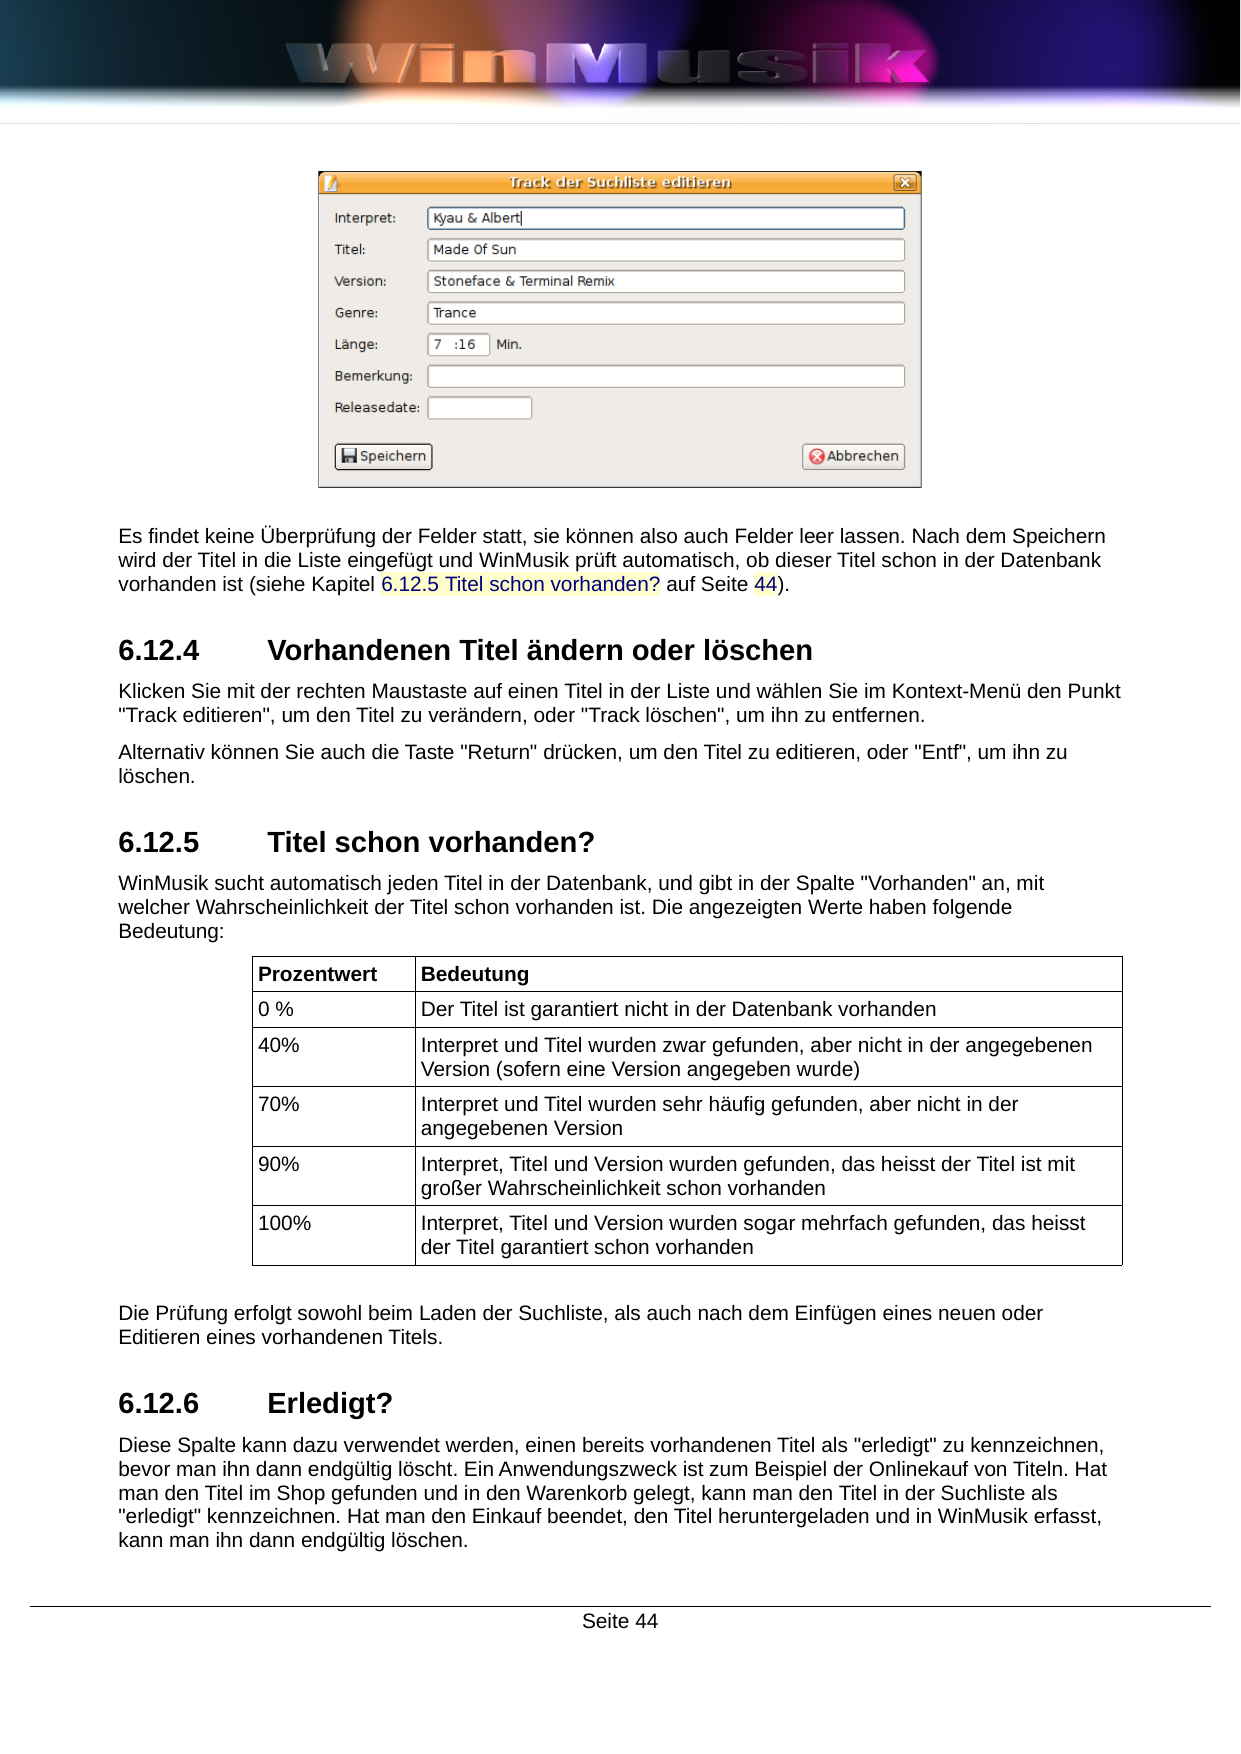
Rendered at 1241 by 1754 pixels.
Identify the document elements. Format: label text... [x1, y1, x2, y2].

table_header Prozentwert [253, 957, 415, 991]
text WinMusik sucht automatisch jeden Titel in der Datenbank, und gibt in der Spalte "Vorhanden" an, mit welcher Wahrscheinlichkeit der Titel schon vorhanden ist. Die angezeigten Werte haben folgende Bedeutung: [118, 871, 1122, 943]
text Alternativ können Sie auch die Taste "Return" drücken, um den Titel zu editieren, oder "Entf", um ihn zu löschen. [118, 740, 1122, 788]
table_cell Interpret, Titel und Version wurden sogar mehrfach gefunden, das heisst der Titel garantiert schon vorhanden [416, 1206, 1122, 1264]
table_cell Der Titel ist garantiert nicht in der Datenbank vorhanden [416, 992, 1122, 1027]
table_cell Interpret und Titel wurden sehr häufig gefunden, aber nicht in der angegebenen Version [416, 1087, 1122, 1146]
table_cell 90% [253, 1147, 415, 1205]
text Klicken Sie mit der rechten Maustaste auf einen Titel in der Liste und wählen Sie im Kontext-Menü den Punkt "Track editieren", um den Titel zu verändern, oder "Track löschen", um ihn zu entfernen. [118, 679, 1122, 727]
subtitle Titel schon vorhanden? [118, 825, 1122, 859]
text Die Prüfung erfolgt sowohl beim Laden der Suchliste, als auch nach dem Einfügen eines neuen oder Editieren eines vorhandenen Titels. [118, 1301, 1122, 1349]
subtitle Vorhandenen Titel ändern oder löschen [118, 633, 1122, 667]
table_cell 40% [253, 1028, 415, 1086]
text Diese Spalte kann dazu verwendet werden, einen bereits vorhandenen Titel als "erledigt" zu kennzeichnen, bevor man ihn dann endgültig löscht. Ein Anwendungszweck ist zum Beispiel der Onlinekauf von Titeln. Hat man den Titel im Shop gefunden und in den Warenkorb gelegt, kann man den Titel in der Suchliste als "erledigt" kennzeichnen. Hat man den Einkauf beendet, den Titel heruntergeladen und in WinMusik erfasst, kann man ihn dann endgültig löschen. [118, 1432, 1122, 1552]
subtitle Erledigt? [118, 1386, 1122, 1420]
table_cell Interpret und Titel wurden zwar gefunden, aber nicht in der angegebenen Version (sofern eine Version angegeben wurde) [416, 1028, 1122, 1086]
text Es findet keine Überprüfung der Felder statt, sie können also auch Felder leer lassen. Nach dem Speichern wird der Titel in die Liste eingefügt und WinMusik prüft automatisch, ob dieser Titel schon in der Datenbank vorhanden ist (siehe Kapitel 6.12.5 Titel schon vorhanden? auf Seite 44). [118, 524, 1122, 596]
table_cell Interpret, Titel und Version wurden gefunden, das heisst der Titel ist mit großer Wahrscheinlichkeit schon vorhanden [416, 1147, 1122, 1205]
table_cell 0 % [253, 992, 415, 1027]
table_cell 100% [253, 1206, 415, 1264]
picture [318, 171, 922, 488]
table_cell 70% [253, 1087, 415, 1146]
table_header Bedeutung [416, 957, 1122, 991]
